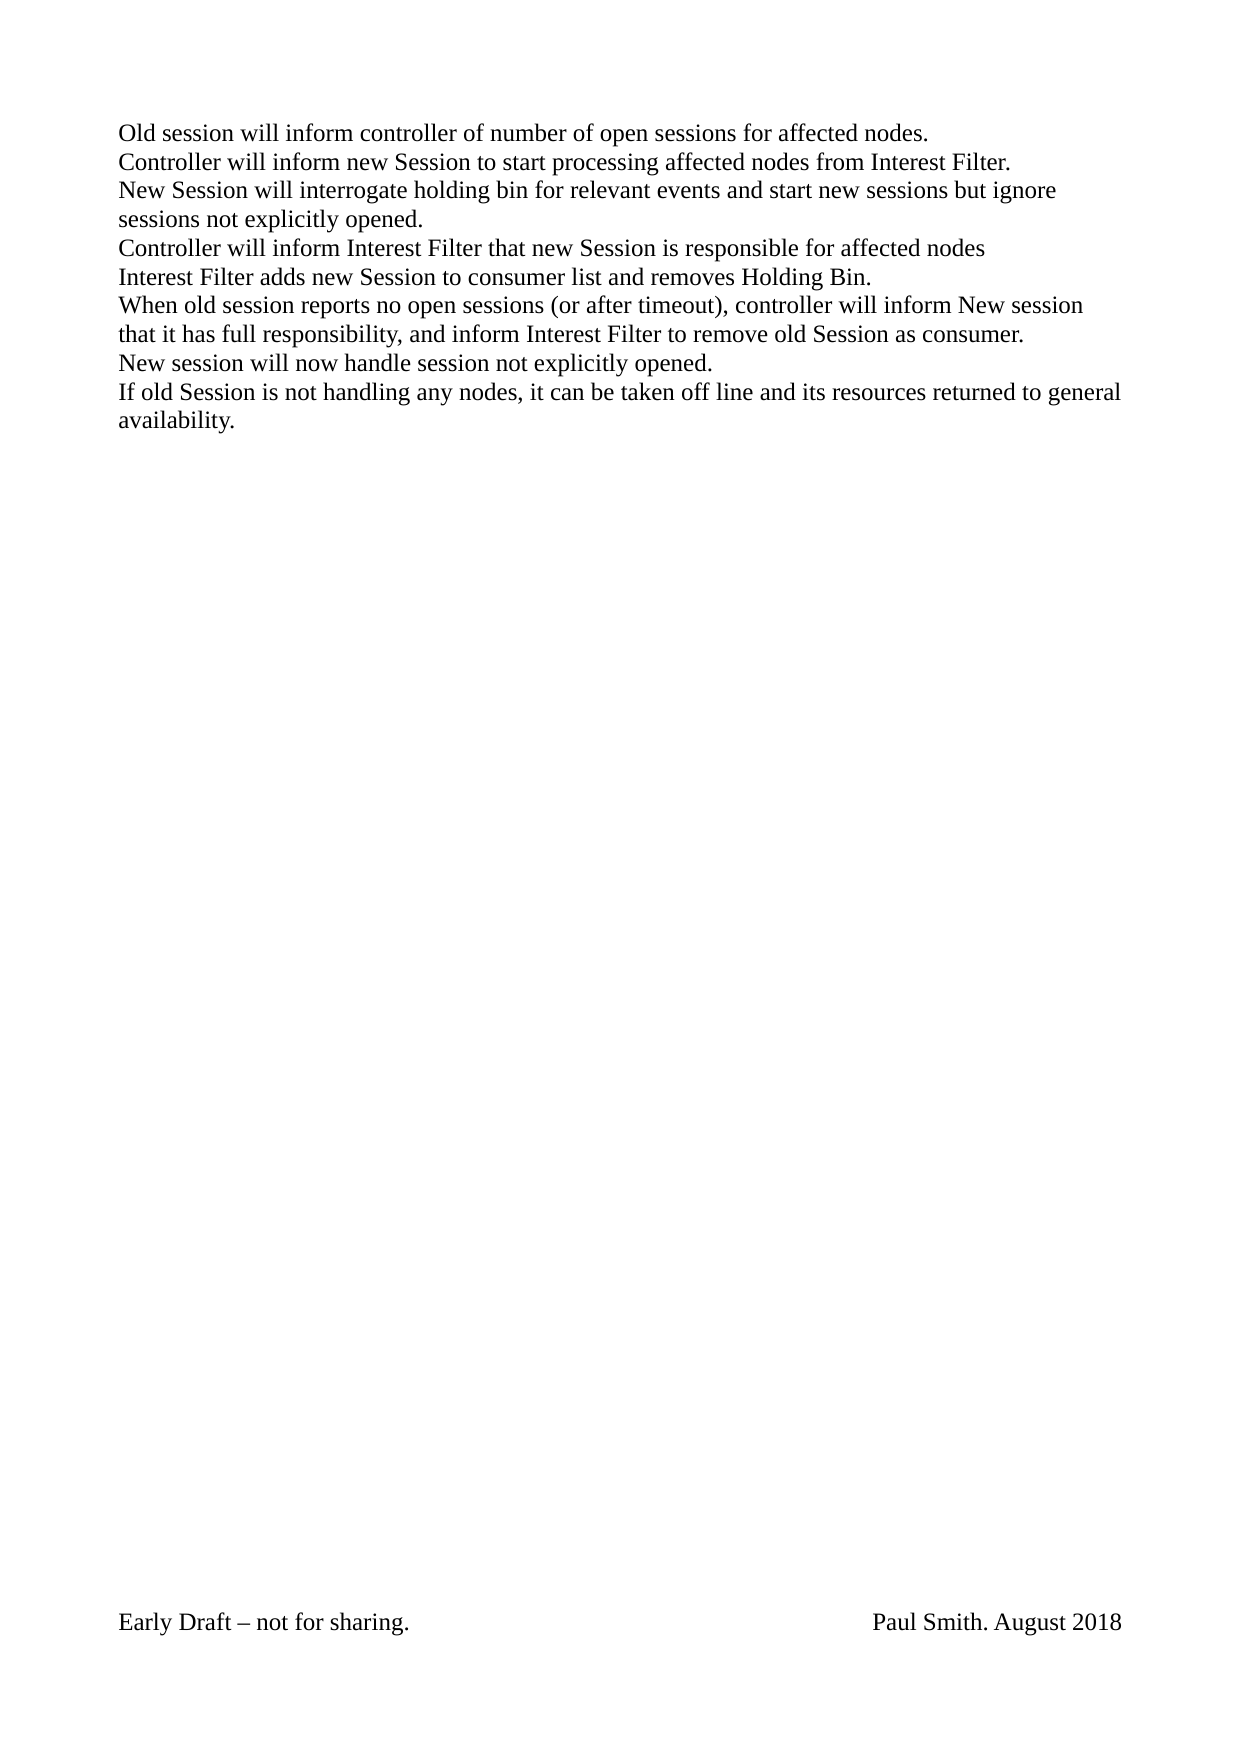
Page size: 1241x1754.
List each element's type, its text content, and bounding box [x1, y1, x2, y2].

text Interest Filter adds new Session to consumer list and removes Holding Bin. [118, 262, 1122, 291]
text Controller will inform new Session to start processing affected nodes from Interest Filter. [118, 147, 1122, 176]
text Controller will inform Interest Filter that new Session is responsible for affected nodes [118, 233, 1122, 262]
text Old session will inform controller of number of open sessions for affected nodes. [118, 118, 1122, 147]
text New Session will interrogate holding bin for relevant events and start new sessions but ignore sessions not explicitly opened. [118, 176, 1122, 233]
text When old session reports no open sessions (or after timeout), controller will inform New session that it has full responsibility, and inform Interest Filter to remove old Session as consumer. [118, 291, 1122, 348]
text If old Session is not handling any nodes, it can be taken off line and its resources returned to general availability. [118, 377, 1122, 434]
text New session will now handle session not explicitly opened. [118, 348, 1122, 377]
